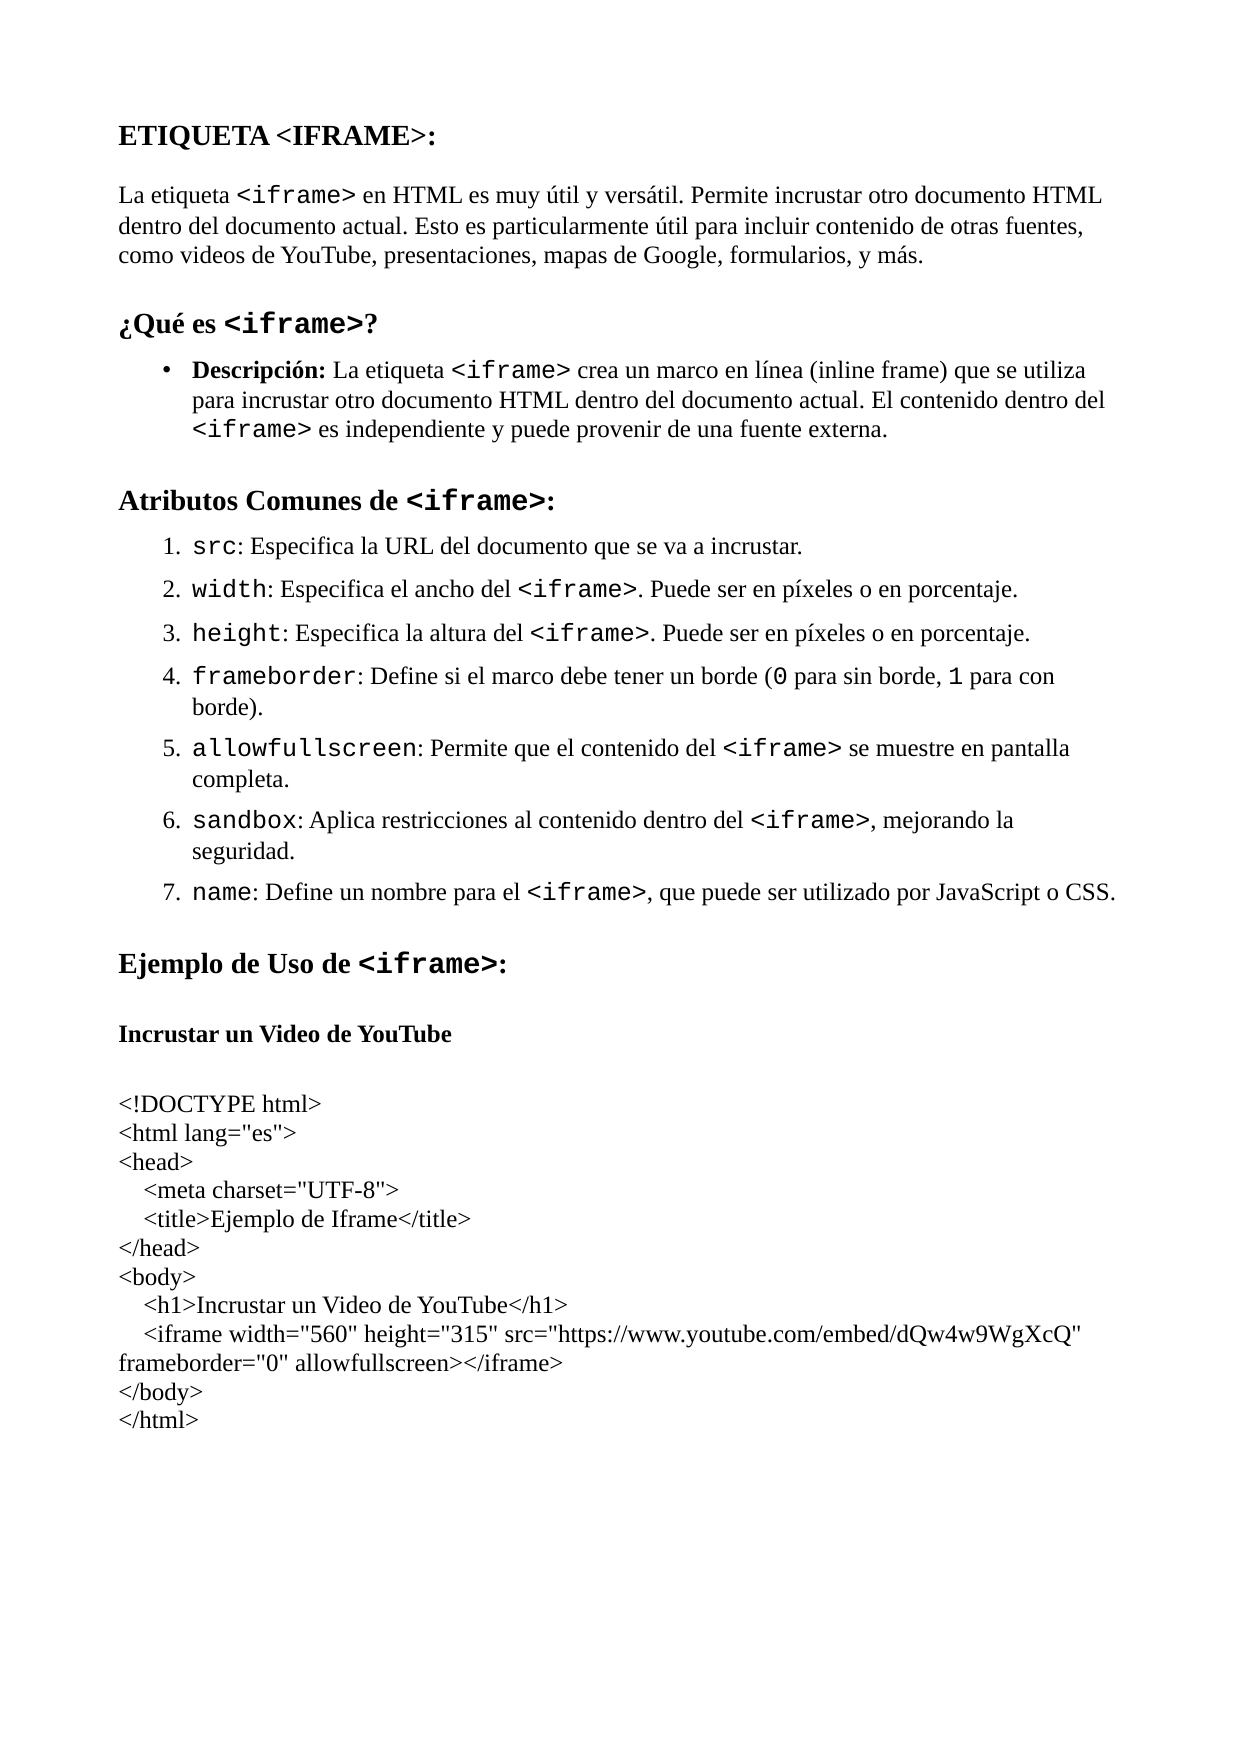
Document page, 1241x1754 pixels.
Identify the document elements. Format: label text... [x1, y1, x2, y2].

subtitle ¿Qué es <iframe>? [118, 306, 1122, 342]
text <!DOCTYPE html> <html lang="es"> <head> <meta charset="UTF-8"> <title>Ejemplo de Iframe</title> </head> <body> <h1>Incrustar un Video de YouTube</h1> <iframe width="560" height="315" src="https://www.youtube.com/embed/dQw4w9WgXcQ" frameborder="0" allowfullscreen></iframe> </body> </html> [118, 1089, 1122, 1463]
subtitle Incrustar un Video de YouTube [118, 1019, 1122, 1048]
list Descripción: La etiqueta <iframe> crea un marco en línea (inline frame) que se utiliza para incrustar otro documento HTML dentro del documento actual. El contenido dentro del <iframe> es independiente y puede provenir de una fuente externa. [162, 355, 1122, 445]
list frameborder: Define si el marco debe tener un borde (0 para sin borde, 1 para con borde). [162, 661, 1122, 721]
list width: Especifica el ancho del <iframe>. Puede ser en píxeles o en porcentaje. [162, 574, 1122, 605]
subtitle Atributos Comunes de <iframe>: [118, 483, 1122, 519]
list sandbox: Aplica restricciones al contenido dentro del <iframe>, mejorando la seguridad. [162, 805, 1122, 865]
text La etiqueta <iframe> en HTML es muy útil y versátil. Permite incrustar otro documento HTML dentro del documento actual. Esto es particularmente útil para incluir contenido de otras fuentes, como videos de YouTube, presentaciones, mapas de Google, formularios, y más. [118, 180, 1122, 269]
list height: Especifica la altura del <iframe>. Puede ser en píxeles o en porcentaje. [162, 618, 1122, 649]
list allowfullscreen: Permite que el contenido del <iframe> se muestre en pantalla completa. [162, 733, 1122, 793]
list name: Define un nombre para el <iframe>, que puede ser utilizado por JavaScript o CSS. [162, 877, 1122, 908]
text ETIQUETA <IFRAME>: [118, 118, 1122, 152]
list src: Especifica la URL del documento que se va a incrustar. [162, 531, 1122, 562]
subtitle Ejemplo de Uso de <iframe>: [118, 946, 1122, 982]
